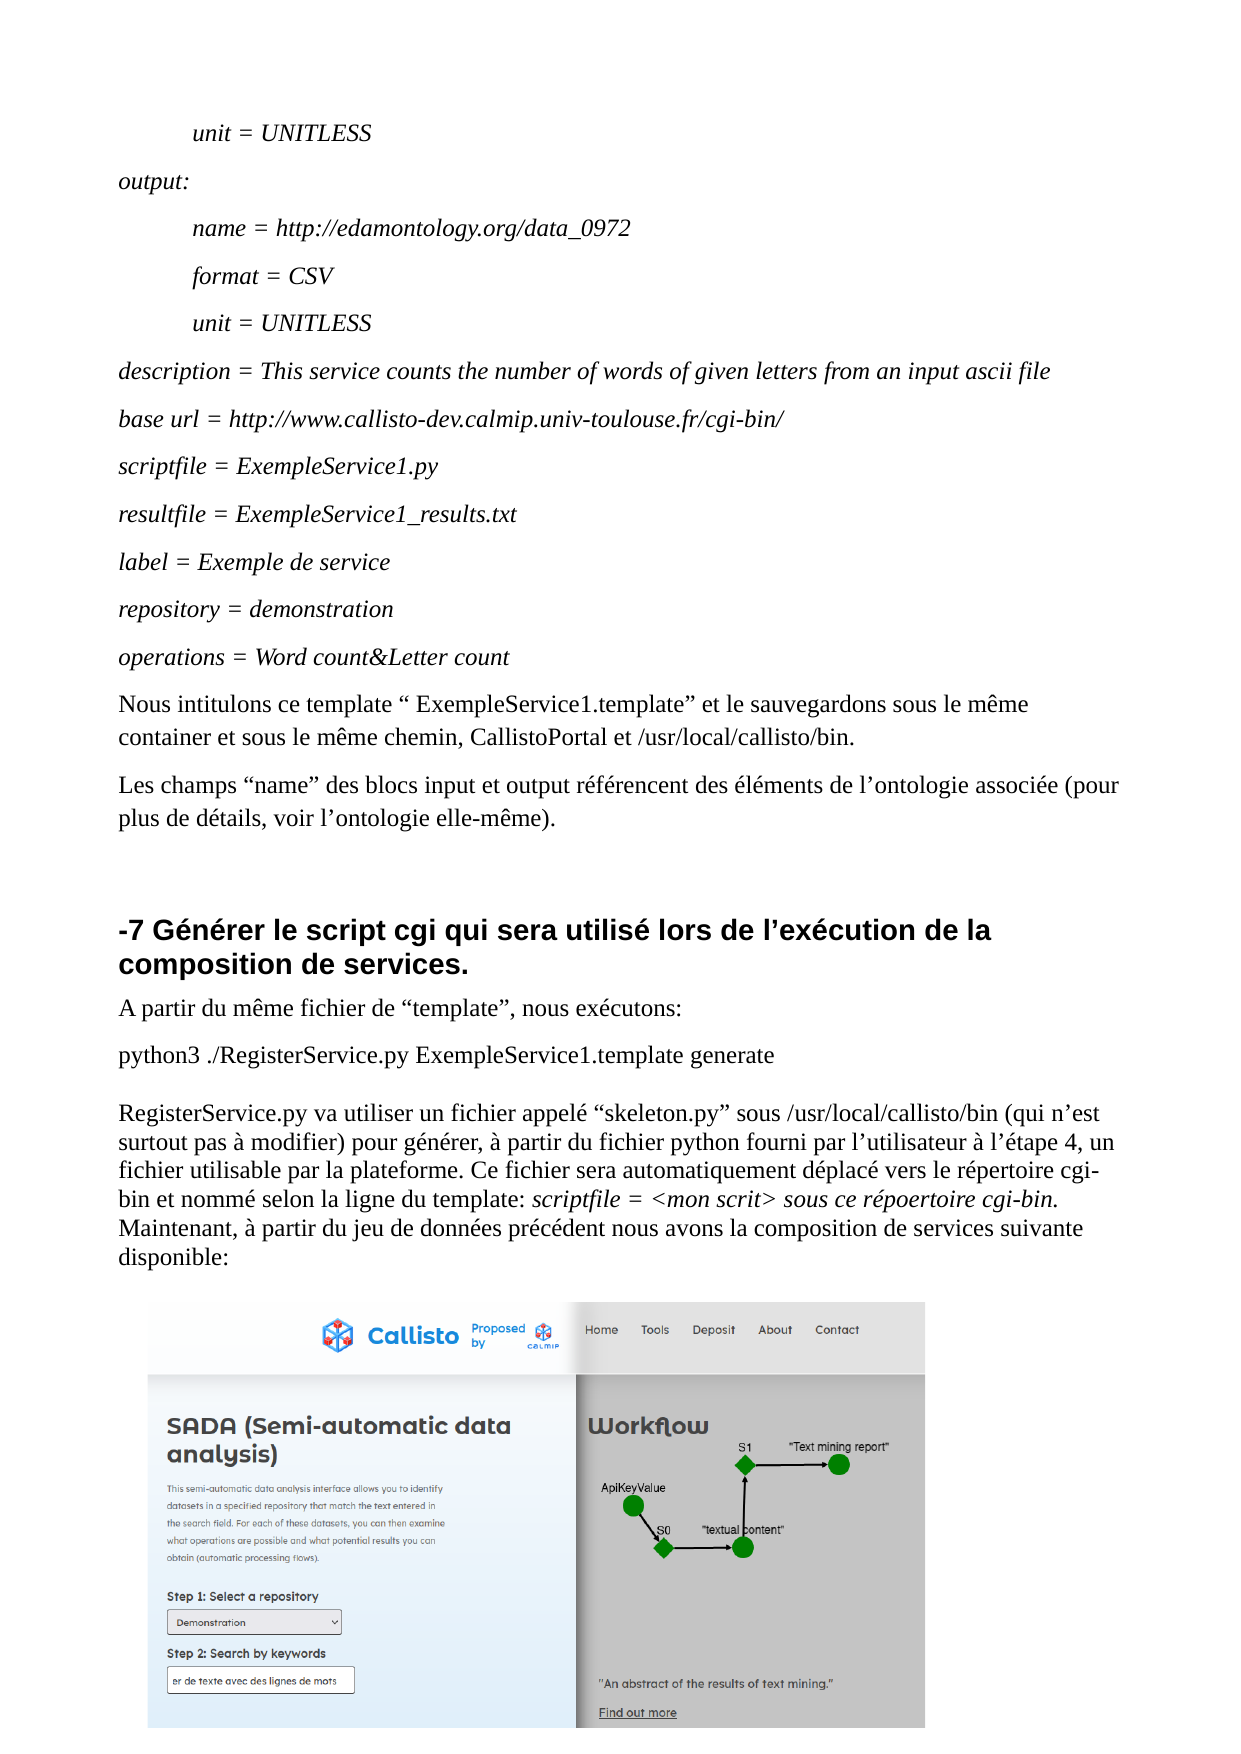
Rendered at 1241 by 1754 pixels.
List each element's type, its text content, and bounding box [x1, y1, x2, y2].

text unit = UNITLESS [118, 308, 1122, 337]
text repository = demonstration [118, 594, 1122, 623]
text Maintenant, à partir du jeu de données précédent nous avons la composition de services suivante disponible: [118, 1213, 1122, 1270]
text label = Exemple de service [118, 547, 1122, 575]
text A partir du même fichier de “template”, nous exécutons: [118, 993, 1122, 1022]
picture [147, 1302, 926, 1728]
text scriptfile = ExempleService1.py [118, 451, 1122, 480]
text description = This service counts the number of words of given letters from an input ascii file [118, 356, 1122, 385]
text name = http://edamontology.org/data_0972 [118, 213, 1122, 242]
text format = CSV [118, 261, 1122, 290]
text RegisterService.py va utiliser un fichier appelé “skeleton.py” sous /usr/local/callisto/bin (qui n’est surtout pas à modifier) pour générer, à partir du fichier python fourni par l’utilisateur à l’étape 4, un fichier utilisable par la plateforme. Ce fichier sera automatiquement déplacé vers le répertoire cgi-bin et nommé selon la ligne du template: scriptfile = <mon scrit> sous ce répoertoire cgi-bin. [118, 1098, 1122, 1213]
subtitle -7 Générer le script cgi qui sera utilisé lors de l’exécution de la composition de services. [118, 913, 1122, 980]
text Nous intitulons ce template “ ExempleService1.template” et le sauvegardons sous le même container et sous le même chemin, CallistoPortal et /usr/local/callisto/bin. [118, 689, 1122, 751]
text Les champs “name” des blocs input et output référencent des éléments de l’ontologie associée (pour plus de détails, voir l’ontologie elle-même). [118, 770, 1122, 832]
text python3 ./RegisterService.py ExempleService1.template generate [118, 1040, 1122, 1069]
text base url = http://www.callisto-dev.calmip.univ-toulouse.fr/cgi-bin/ [118, 404, 1122, 432]
text unit = UNITLESS [118, 118, 1122, 147]
text operations = Word count&Letter count [118, 642, 1122, 671]
text output: [118, 166, 1122, 194]
text resultfile = ExempleService1_results.txt [118, 499, 1122, 528]
